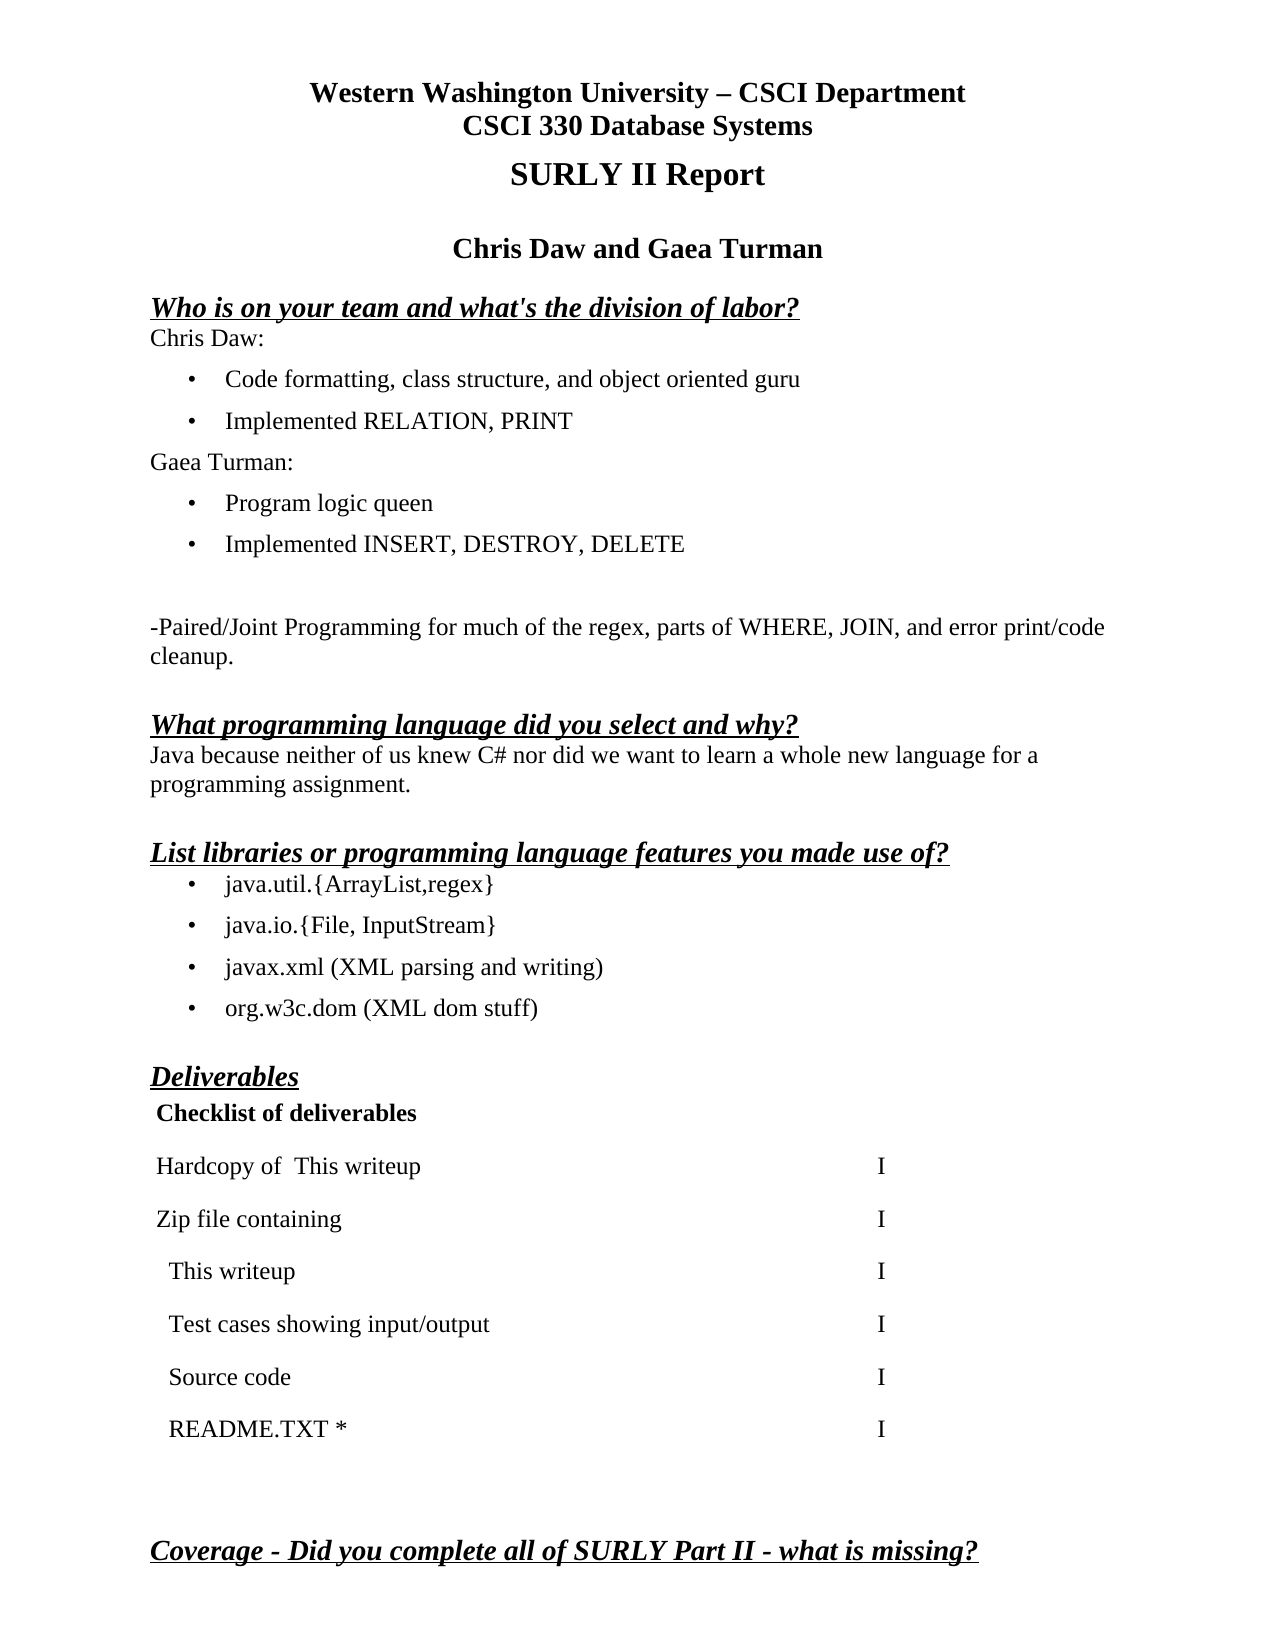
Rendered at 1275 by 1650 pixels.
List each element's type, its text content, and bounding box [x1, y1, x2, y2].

text SURLY II Report [150, 154, 1125, 193]
text Chris Daw and Gaea Turman [150, 218, 1125, 265]
text Chris Daw: [150, 323, 1125, 352]
list Program logic queen [187, 488, 1125, 517]
list Implemented INSERT, DESTROY, DELETE [187, 529, 1125, 558]
table_cell I [638, 1145, 1125, 1198]
text -Paired/Joint Programming for much of the regex, parts of WHERE, JOIN, and error print/code cleanup. [150, 612, 1125, 669]
text Deliverables [150, 1059, 1125, 1093]
list java.util.{ArrayList,regex} [187, 869, 1125, 898]
text Who is on your team and what's the division of labor? [150, 290, 1125, 323]
list org.w3c.dom (XML dom stuff) [187, 993, 1125, 1022]
table_header [638, 1093, 1125, 1145]
table_header Checklist of deliverables [150, 1093, 637, 1145]
list java.io.{File, InputStream} [187, 910, 1125, 939]
text What programming language did you select and why? [150, 707, 1125, 741]
list Implemented RELATION, PRINT [187, 406, 1125, 434]
text List libraries or programming language features you made use of? [150, 836, 1125, 869]
table_cell Hardcopy of This writeup [150, 1145, 637, 1198]
table_cell This writeup [150, 1251, 637, 1303]
table_cell Zip file containing [150, 1198, 637, 1251]
text Coverage - Did you complete all of SURLY Part II - what is missing? [150, 1533, 1125, 1566]
table_cell I [638, 1304, 1125, 1356]
table_cell I [638, 1251, 1125, 1303]
table_cell Source code [150, 1356, 637, 1409]
table_cell Test cases showing input/output [150, 1304, 637, 1356]
text CSCI 330 Database Systems [150, 108, 1125, 142]
table_cell README.TXT * [150, 1409, 637, 1462]
text Java because neither of us knew C# nor did we want to learn a whole new language for a programming assignment. [150, 741, 1125, 798]
text Gaea Turman: [150, 447, 1125, 476]
list Code formatting, class structure, and object oriented guru [187, 364, 1125, 393]
table_cell I [638, 1356, 1125, 1409]
table_cell I [638, 1198, 1125, 1251]
list javax.xml (XML parsing and writing) [187, 952, 1125, 980]
text Western Washington University – CSCI Department [150, 75, 1125, 108]
table_cell I [638, 1409, 1125, 1462]
